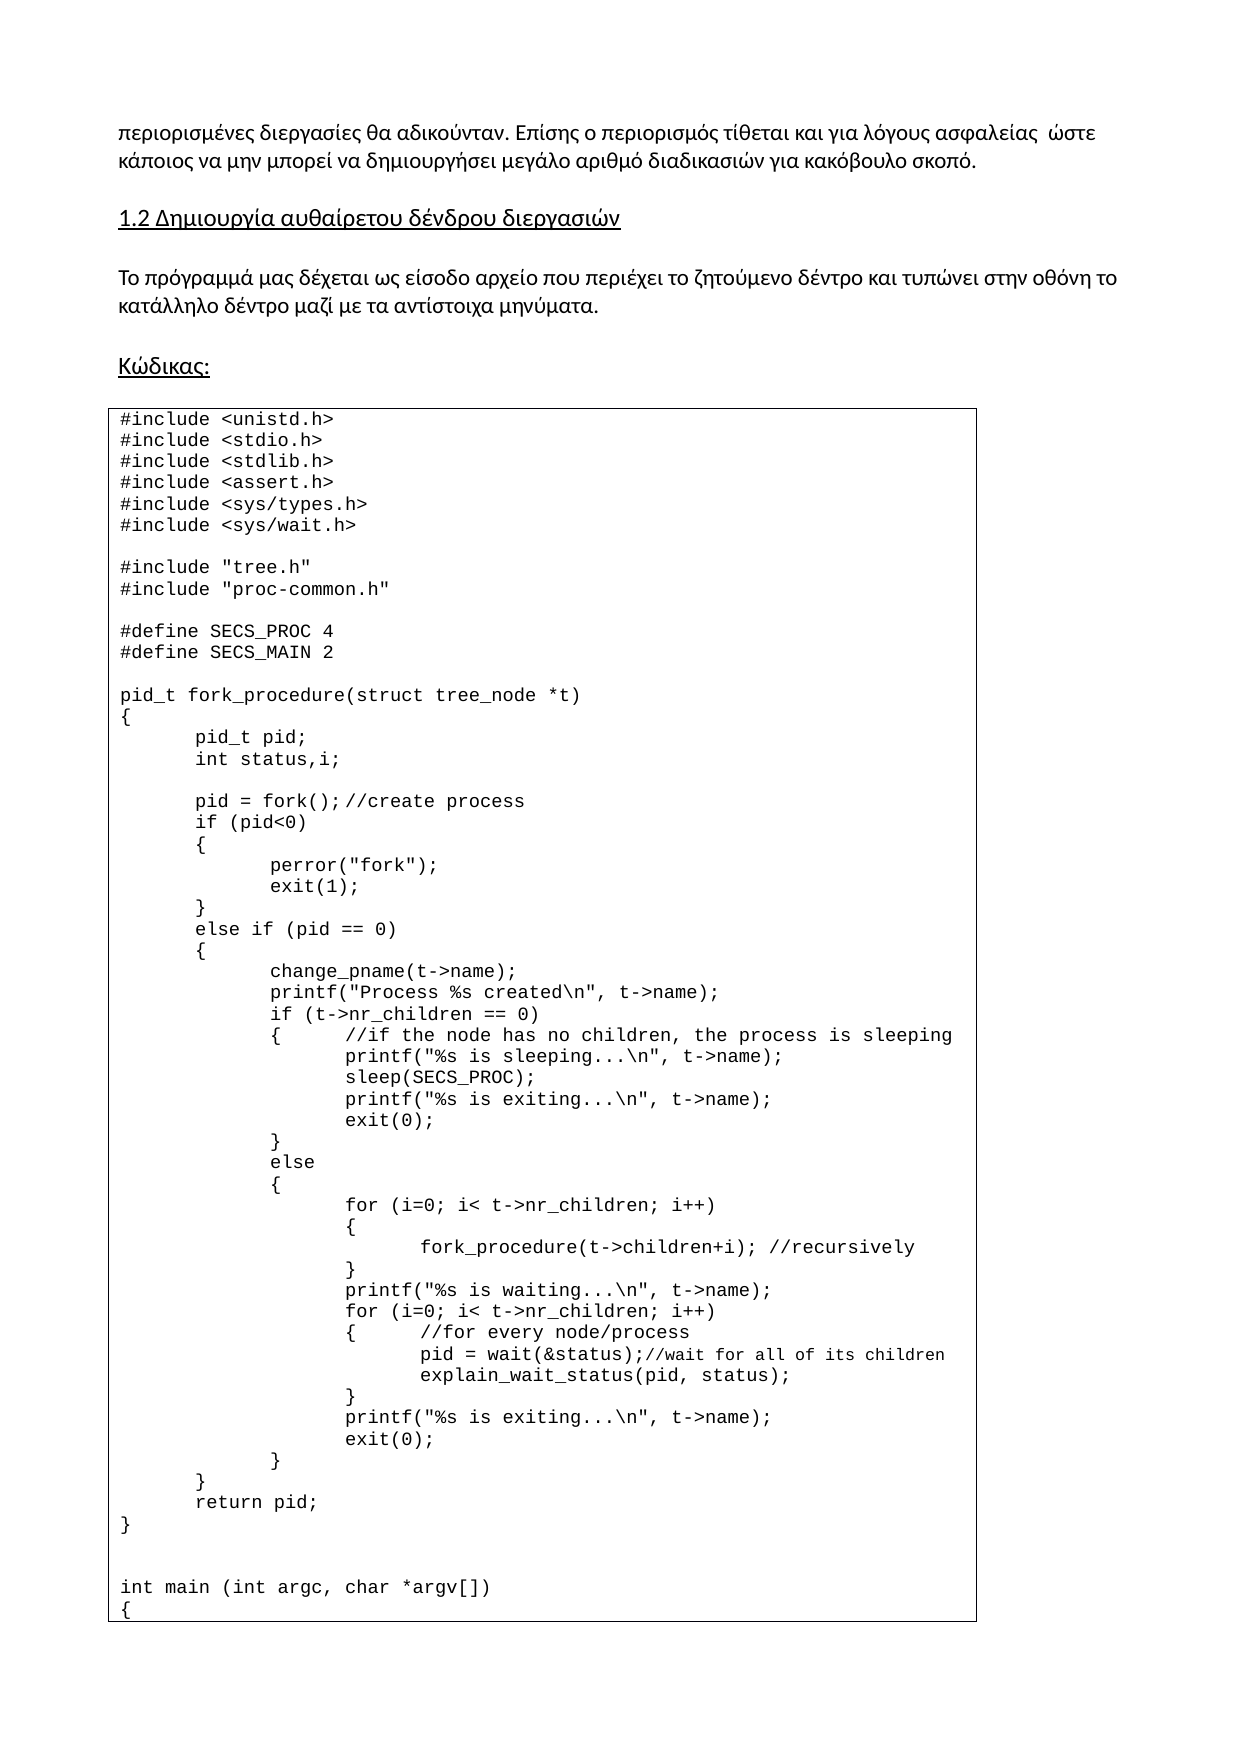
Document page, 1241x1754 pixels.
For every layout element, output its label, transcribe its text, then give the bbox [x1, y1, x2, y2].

text Κώδικας: [118, 350, 1122, 380]
text περιορισμένες διεργασίες θα αδικούνταν. Επίσης ο περιορισμός τίθεται και για λόγους ασφαλείας ώστε κάποιος να μην μπορεί να δημιουργήσει μεγάλο αριθμό διαδικασιών για κακόβουλο σκοπό. [118, 118, 1122, 174]
text 1.2 Δημιουργία αυθαίρετου δένδρου διεργασιών Το πρόγραμμά μας δέχεται ως είσοδο αρχείο που περιέχει το ζητούμενο δέντρο και τυπώνει στην οθόνη το κατάλληλο δέντρο μαζί με τα αντίστοιχα μηνύματα. [118, 202, 1122, 319]
table_header #include <unistd.h> #include <stdio.h> #include <stdlib.h> #include <assert.h> #include <sys/types.h> #include <sys/wait.h> #include "tree.h" #include "proc-common.h" #define SECS_PROC 4 #define SECS_MAIN 2 pid_t fork_procedure(struct tree_node *t) { pid_t pid; int status,i; pid = fork(); //create process if (pid<0) { perror("fork"); exit(1); } else if (pid == 0) { change_pname(t->name); printf("Process %s created\n", t->name); if (t->nr_children == 0) { //if the node has no children, the process is sleeping printf("%s is sleeping...\n", t->name); sleep(SECS_PROC); printf("%s is exiting...\n", t->name); exit(0); } else { for (i=0; i< t->nr_children; i++) { fork_procedure(t->children+i); //recursively } printf("%s is waiting...\n", t->name); for (i=0; i< t->nr_children; i++) { //for every node/process pid = wait(&status);//wait for all of its children explain_wait_status(pid, status); } printf("%s is exiting...\n", t->name); exit(0); } } return pid; } int main (int argc, char *argv[]) { [109, 409, 976, 1621]
